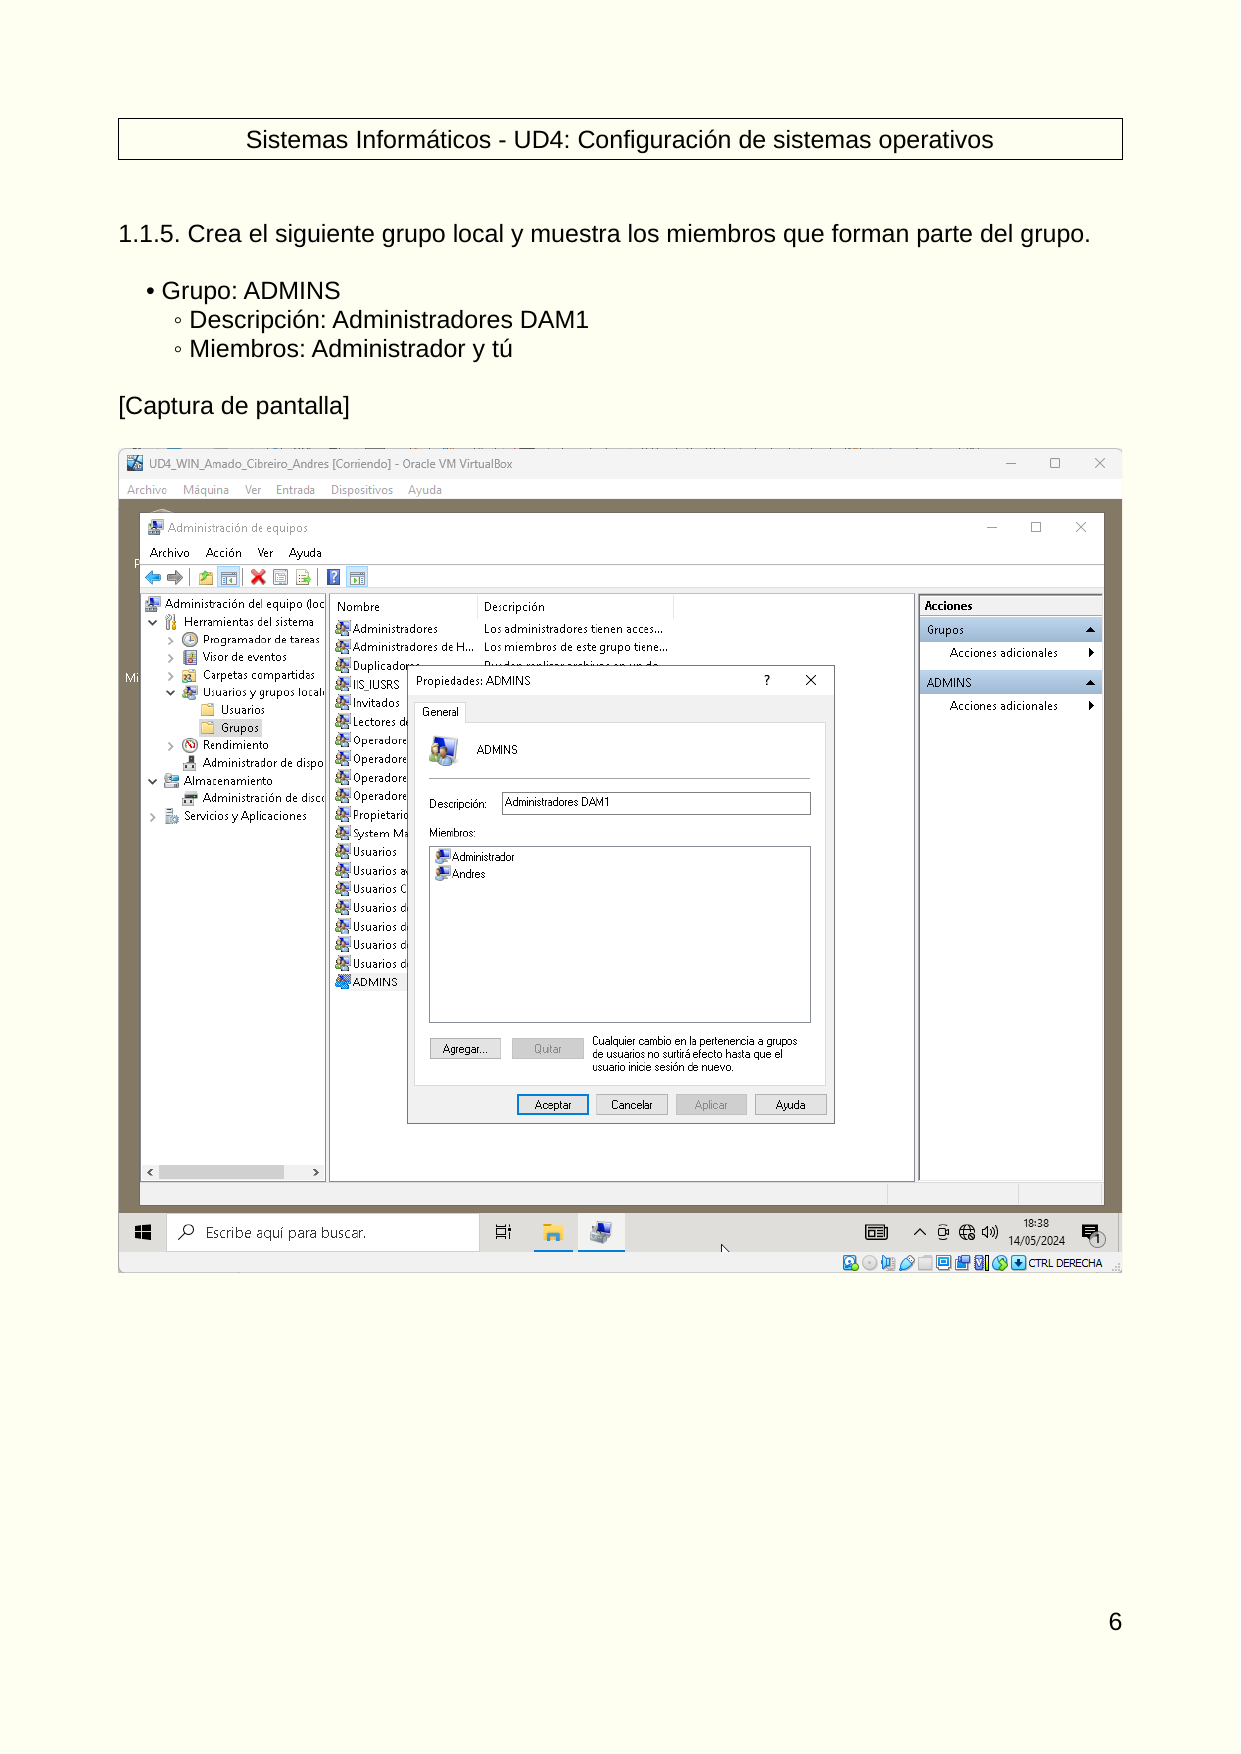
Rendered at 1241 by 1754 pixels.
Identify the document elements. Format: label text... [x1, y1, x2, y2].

text • Grupo: ADMINS [118, 276, 1122, 305]
text [Captura de pantalla] [118, 391, 1122, 420]
text ◦ Miembros: Administrador y tú [118, 334, 1122, 362]
picture [118, 448, 1123, 1273]
text ◦ Descripción: Administradores DAM1 [118, 305, 1122, 334]
text 1.1.5. Crea el siguiente grupo local y muestra los miembros que forman parte del grupo. [118, 219, 1122, 247]
